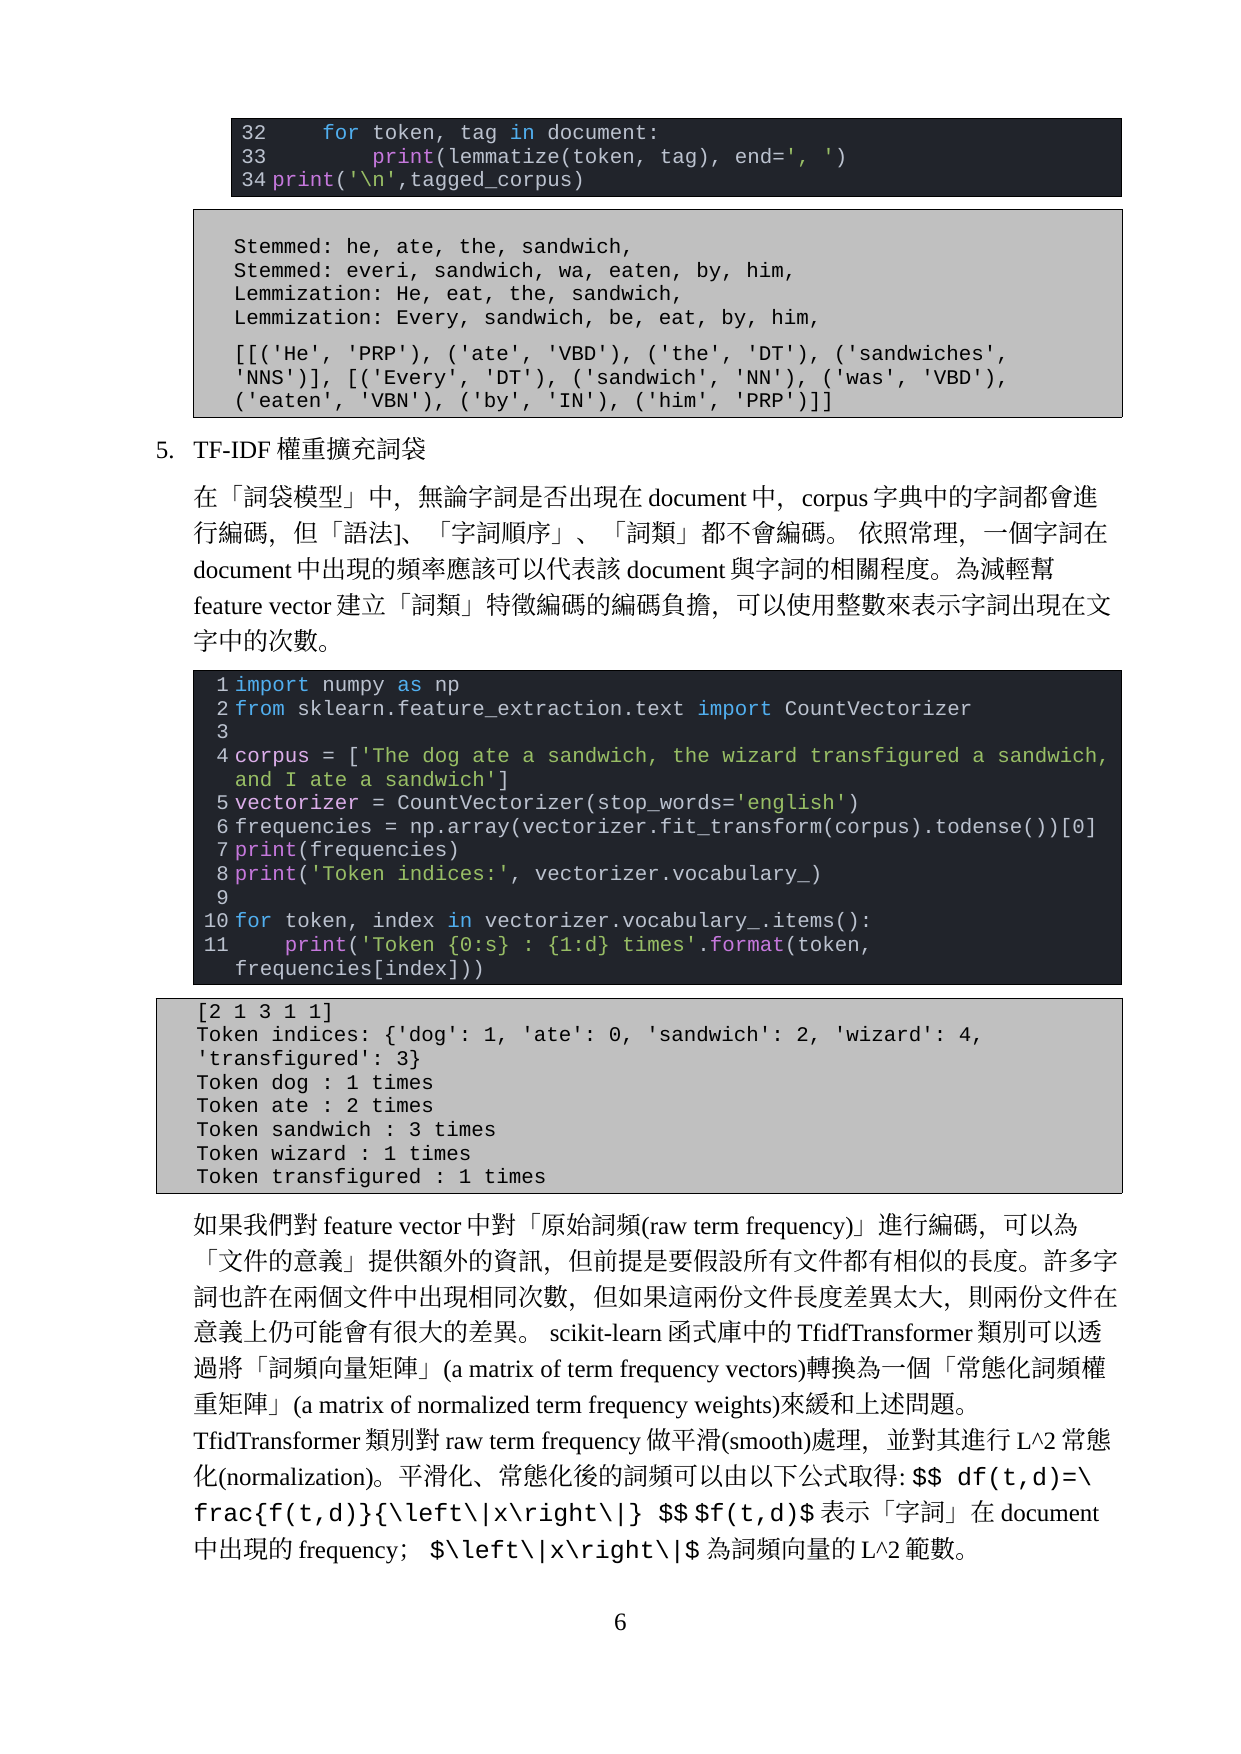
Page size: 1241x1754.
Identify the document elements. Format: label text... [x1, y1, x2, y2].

list print('Token {0:s} : {1:d} times'.format(token, frequencies[index])) [194, 930, 1121, 984]
list for token, index in vectorizer.vocabulary_.items(): [194, 906, 1121, 930]
list Lemmization: He, eat, the, sandwich, [194, 280, 1122, 304]
list 如果我們對feature vector中對「原始詞頻(raw term frequency)」進行編碼，可以為「文件的意義」提供額外的資訊，但前提是要假設所有文件都有相似的長度。許多字詞也許在兩個文件中出現相同次數，但如果這兩份文件長度差異太大，則兩份文件在意義上仍可能會有很大的差異。 scikit-learn函式庫中的TfidfTransformer類別可以透過將「詞頻向量矩陣」(a matrix of term frequency vectors)轉換為一個「常態化詞頻權重矩陣」(a matrix of normalized term frequency weights)來緩和上述問題。 TfidTransformer類別對raw term frequency做平滑(smooth)處理，並對其進行L^2常態化(normalization)。平滑化、常態化後的詞頻可以由以下公式取得: $$ df(t,d)=\frac{f(t,d)}{\left\|x\right\|} $$ $f(t,d)$ 表示「字詞」在document中出現的frequency； $\left\|x\right\|$ 為詞頻向量的L^2範數。 [156, 1205, 1122, 1566]
list print('\n',tagged_corpus) [232, 165, 1121, 196]
list 在「詞袋模型」中，無論字詞是否出現在document中，corpus字典中的字詞都會進行編碼，但「語法]、「字詞順序」、「詞類」都不會編碼。 依照常理，一個字詞在document中出現的頻率應該可以代表該document與字詞的相關程度。為減輕幫feature vector建立「詞類」特徵編碼的編碼負擔，可以使用整數來表示字詞出現在文字中的次數。 [156, 478, 1122, 657]
list vectorizer = CountVectorizer(stop_words='english') [194, 788, 1121, 812]
list print('Token indices:', vectorizer.vocabulary_) [194, 859, 1121, 883]
list Stemmed: everi, sandwich, wa, eaten, by, him, [194, 257, 1122, 280]
list Stemmed: he, ate, the, sandwich, [194, 233, 1122, 257]
list from sklearn.feature_extraction.text import CountVectorizer [194, 694, 1121, 717]
list for token, tag in document: [232, 119, 1121, 142]
list Token wizard : 1 times [157, 1139, 1122, 1163]
list Token indices: {'dog': 1, 'ate': 0, 'sandwich': 2, 'wizard': 4, 'transfigured': 3} [157, 1021, 1122, 1069]
list print(frequencies) [194, 836, 1121, 859]
list TF-IDF權重擴充詞袋 [156, 429, 1122, 465]
list frequencies = np.array(vectorizer.fit_transform(corpus).todense())[0] [194, 812, 1121, 836]
list Token dog : 1 times [157, 1069, 1122, 1092]
list Lemmization: Every, sandwich, be, eat, by, him, [194, 304, 1122, 331]
list Token ate : 2 times [157, 1092, 1122, 1116]
list import numpy as np [194, 671, 1121, 694]
list corpus = ['The dog ate a sandwich, the wizard transfigured a sandwich, and I ate a sandwich'] [194, 741, 1121, 788]
list [[('He', 'PRP'), ('ate', 'VBD'), ('the', 'DT'), ('sandwiches', 'NNS')], [('Every', 'DT'), ('sandwich', 'NN'), ('was', 'VBD'), ('eaten', 'VBN'), ('by', 'IN'), ('him', 'PRP')]] [194, 340, 1122, 417]
list print(lemmatize(token, tag), end=', ') [232, 142, 1121, 165]
list Token transfigured : 1 times [157, 1163, 1122, 1193]
list Token sandwich : 3 times [157, 1116, 1122, 1139]
list [2 1 3 1 1] [157, 999, 1122, 1021]
